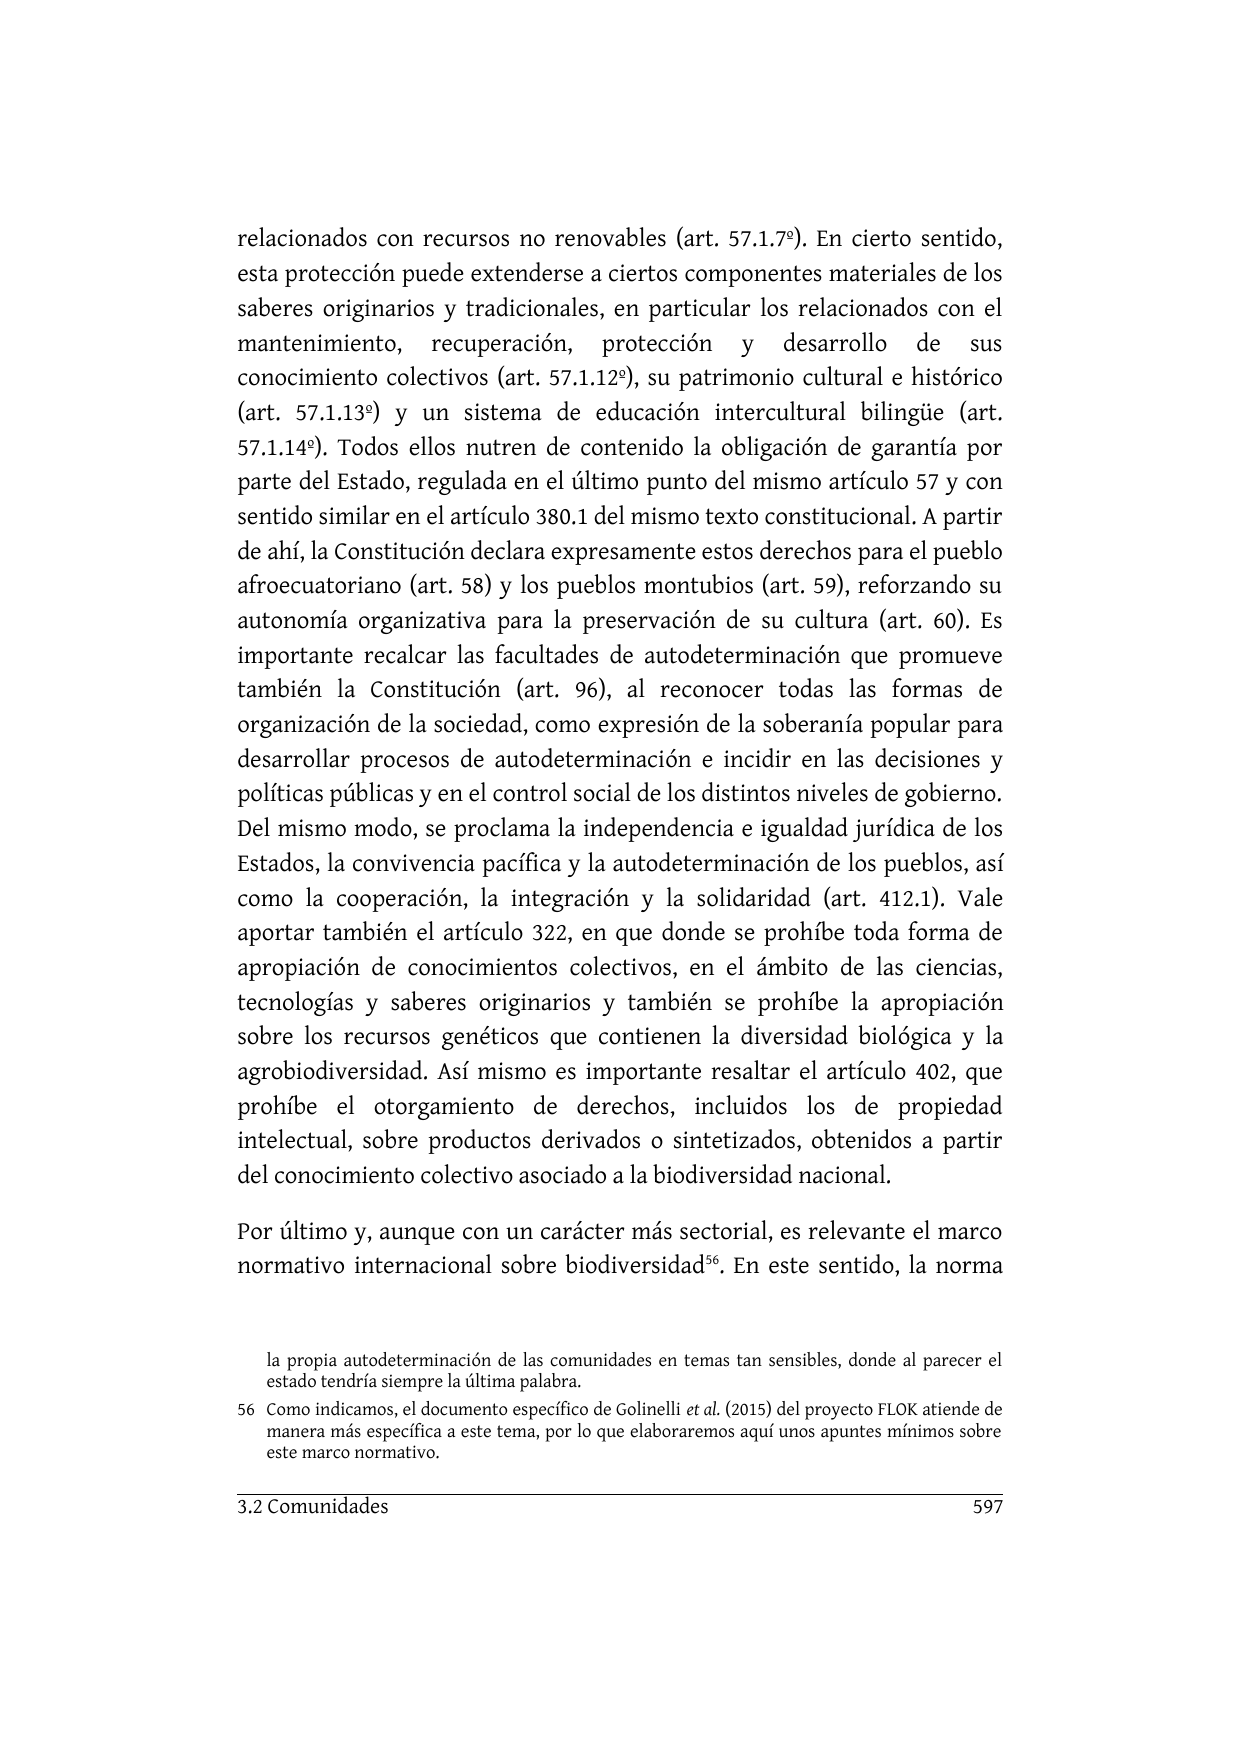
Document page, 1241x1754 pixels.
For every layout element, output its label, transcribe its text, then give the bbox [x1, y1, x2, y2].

text Como indicamos, el documento específico de Golinelli et al. (2015) del proyecto FLOK atiende de manera más específica a este tema, por lo que elaboraremos aquí unos apuntes mínimos sobre este marco normativo. [237, 1399, 1003, 1464]
text Por último y, aunque con un carácter más sectorial, es relevante el marco normativo internacional sobre biodiversidad. En este sentido, la norma [237, 1217, 1003, 1281]
text En tercer lugar, conviene no olvidar la relevancia de la Convención sobre la Protección y la Promoción de la Diversidad de las Expresiones Culturales, aprobada en 2005, en el contexto de la UNESCO. Esta norma, fruto de un difícil consenso entre nociones verdaderamente distintas de cultura y de sus implicaciones, ha servido para ampliar la definición del término y las obligaciones del Estado en cuanto a la protección de expresiones culturales en situación de vulnerabilidad de los derechos colectivos. Esto permite, además, avanzar en la tradicional polémica que los derechos colectivos han tenido siempre para la visión occidental de los derechos subjetivos, erigidos sobre la noción de sujeto individual. Entre los derechos colectivos reconocidos en el art. 57, con especial relevancia para el objeto de las siguientes recomendaciones, destacamos los relacionados con el fortalecimiento de su identidad y características (art. 57.1.1º y 9º), la necesidad de consulta previa respecto a procesos productivos relacionados con recursos no renovables (art. 57.1.7º). En cierto sentido, esta protección puede extenderse a ciertos componentes materiales de los saberes originarios y tradicionales, en particular los relacionados con el mantenimiento, recuperación, protección y desarrollo de sus conocimiento colectivos (art. 57.1.12º), su patrimonio cultural e histórico (art. 57.1.13º) y un sistema de educación intercultural bilingüe (art. 57.1.14º). Todos ellos nutren de contenido la obligación de garantía por parte del Estado, regulada en el último punto del mismo artículo 57 y con sentido similar en el artículo 380.1 del mismo texto constitucional. A partir de ahí, la Constitución declara expresamente estos derechos para el pueblo afroecuatoriano (art. 58) y los pueblos montubios (art. 59), reforzando su autonomía organizativa para la preservación de su cultura (art. 60). Es importante recalcar las facultades de autodeterminación que promueve también la Constitución (art. 96), al reconocer todas las formas de organización de la sociedad, como expresión de la soberanía popular para desarrollar procesos de autodeterminación e incidir en las decisiones y políticas públicas y en el control social de los distintos niveles de gobierno. Del mismo modo, se proclama la independencia e igualdad jurídica de los Estados, la convivencia pacífica y la autodeterminación de los pueblos, así como la cooperación, la integración y la solidaridad (art. 412.1). Vale aportar también el artículo 322, en que donde se prohíbe toda forma de apropiación de conocimientos colectivos, en el ámbito de las ciencias, tecnologías y saberes originarios y también se prohíbe la apropiación sobre los recursos genéticos que contienen la diversidad biológica y la agrobiodiversidad. Así mismo es importante resaltar el artículo 402, que prohíbe el otorgamiento de derechos, incluidos los de propiedad intelectual, sobre productos derivados o sintetizados, obtenidos a partir del conocimiento colectivo asociado a la biodiversidad nacional. [237, 225, 1003, 1191]
text la propia autodeterminación de las comunidades en temas tan sensibles, donde al parecer el estado tendría siempre la última palabra. [237, 1349, 1003, 1393]
